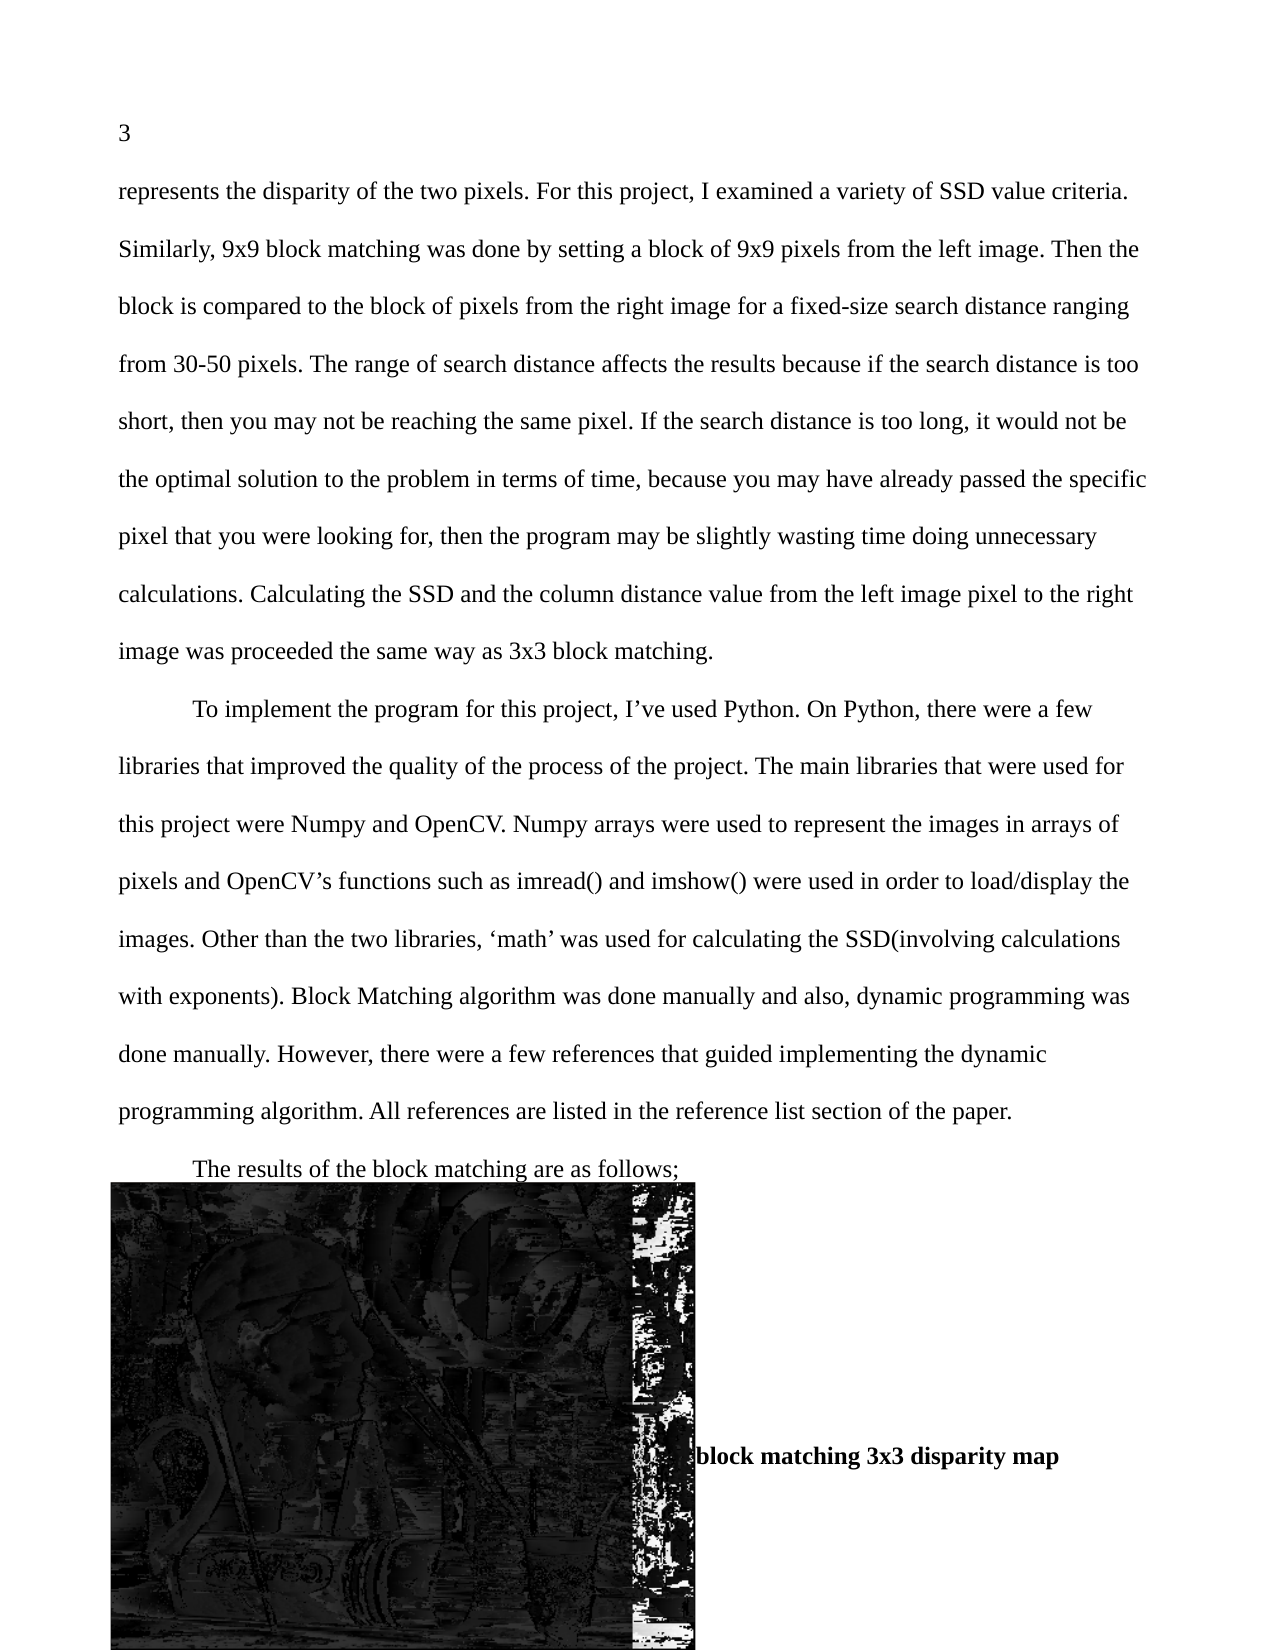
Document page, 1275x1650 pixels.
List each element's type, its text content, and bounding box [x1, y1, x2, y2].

text represents the disparity of the two pixels. For this project, I examined a variety of SSD value criteria. Similarly, 9x9 block matching was done by setting a block of 9x9 pixels from the left image. Then the block is compared to the block of pixels from the right image for a fixed-size search distance ranging from 30-50 pixels. The range of search distance affects the results because if the search distance is too short, then you may not be reaching the same pixel. If the search distance is too long, it would not be the optimal solution to the problem in terms of time, because you may have already passed the specific pixel that you were looking for, then the program may be slightly wasting time doing unnecessary calculations. Calculating the SSD and the column distance value from the left image pixel to the right image was proceeded the same way as 3x3 block matching. [118, 176, 1157, 665]
picture [110, 1182, 696, 1650]
text To implement the program for this project, I’ve used Python. On Python, there were a few libraries that improved the quality of the process of the project. The main libraries that were used for this project were Numpy and OpenCV. Numpy arrays were used to represent the images in arrays of pixels and OpenCV’s functions such as imread() and imshow() were used in order to load/display the images. Other than the two libraries, ‘math’ was used for calculating the SSD(involving calculations with exponents). Block Matching algorithm was done manually and also, dynamic programming was done manually. However, there were a few references that guided implementing the dynamic programming algorithm. All references are listed in the reference list section of the paper. [118, 694, 1157, 1125]
text The results of the block matching are as follows; [118, 1154, 1157, 1183]
text block matching 3x3 disparity map [696, 1441, 1157, 1470]
